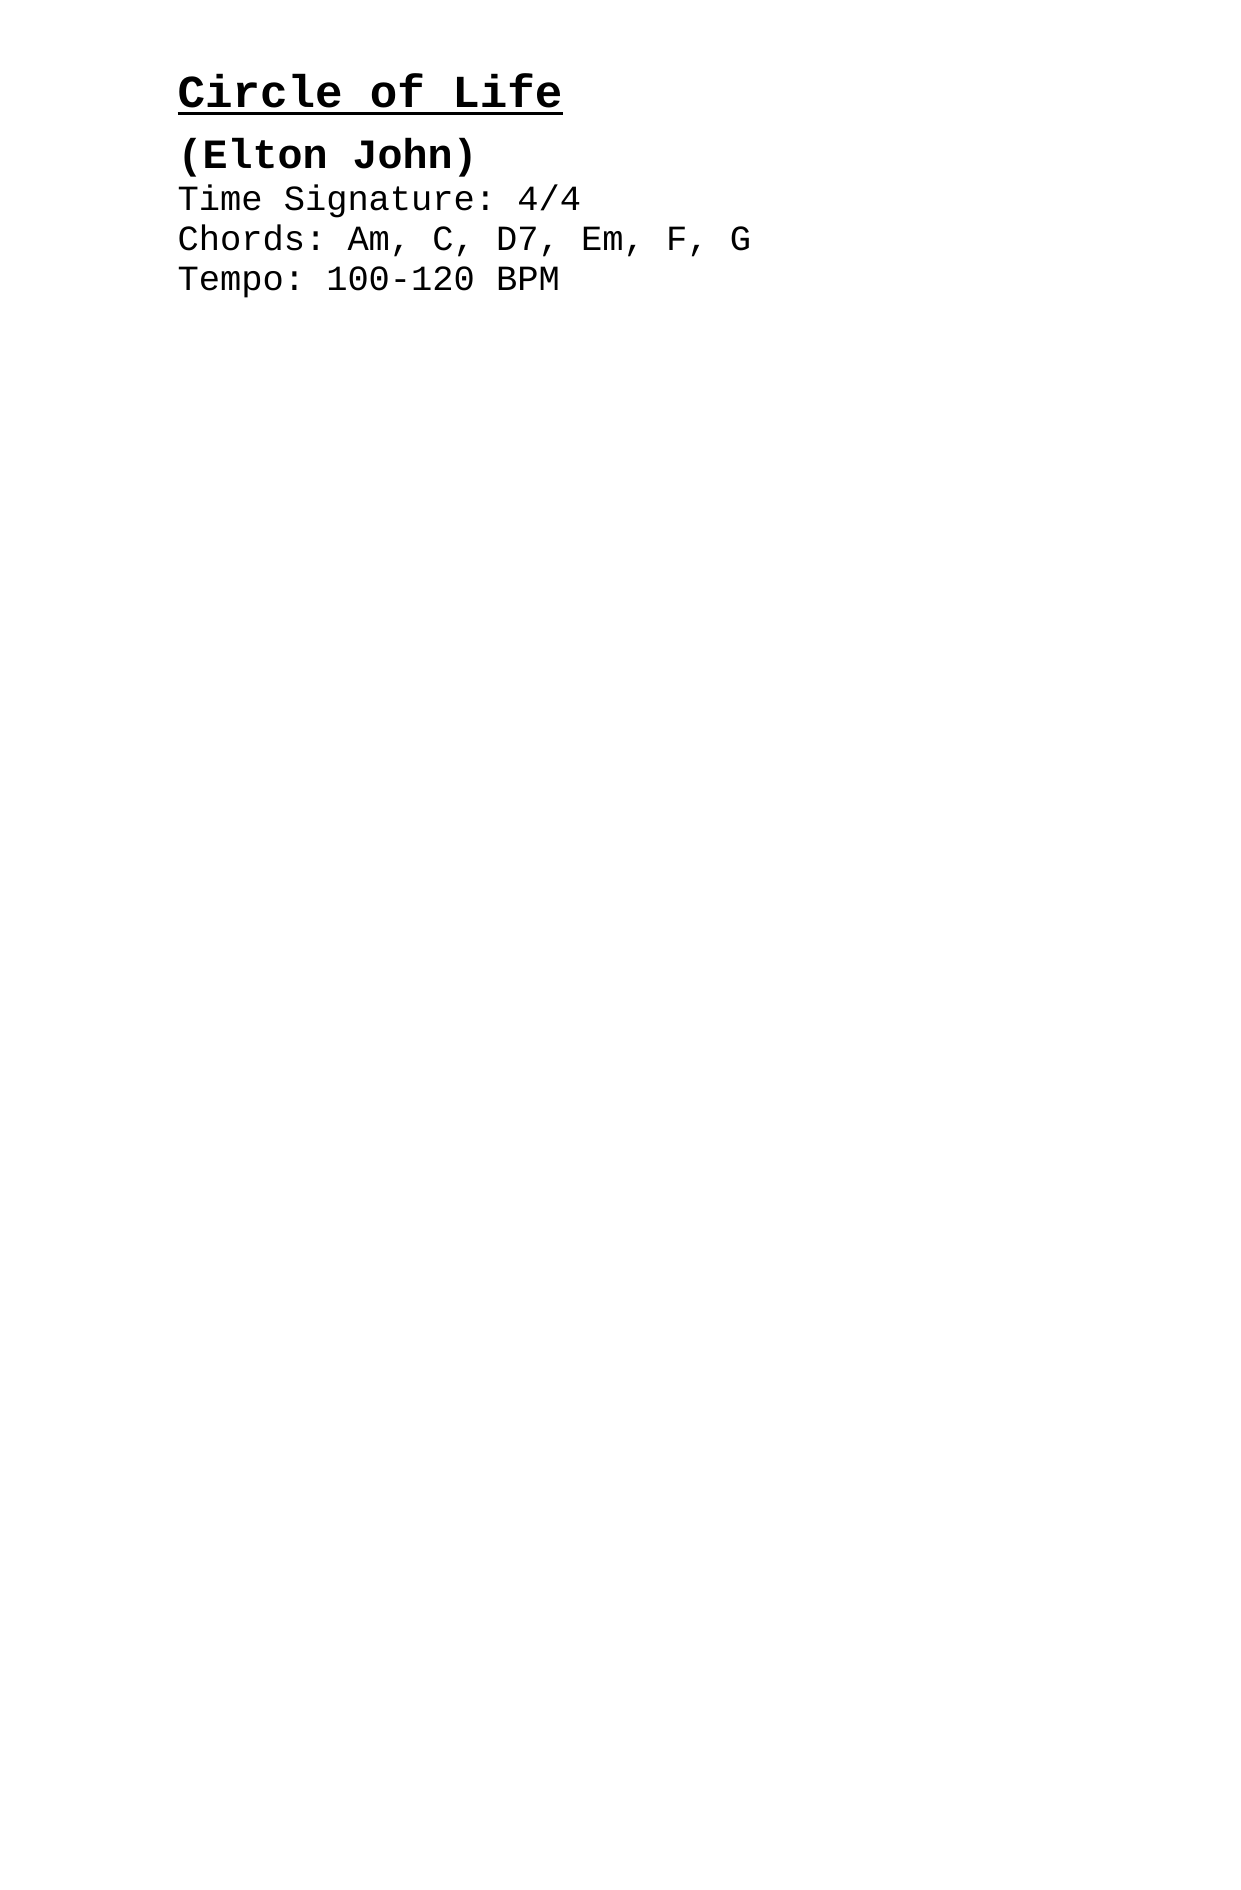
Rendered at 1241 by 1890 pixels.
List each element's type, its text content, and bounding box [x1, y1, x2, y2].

subtitle Circle of Life [177, 69, 1196, 121]
text Chords: Am, C, D7, Em, F, G [177, 221, 1196, 261]
subtitle (Elton John) [177, 134, 1196, 181]
text Time Signature: 4/4 [177, 181, 1196, 221]
text Tempo: 100-120 BPM [177, 261, 1196, 301]
